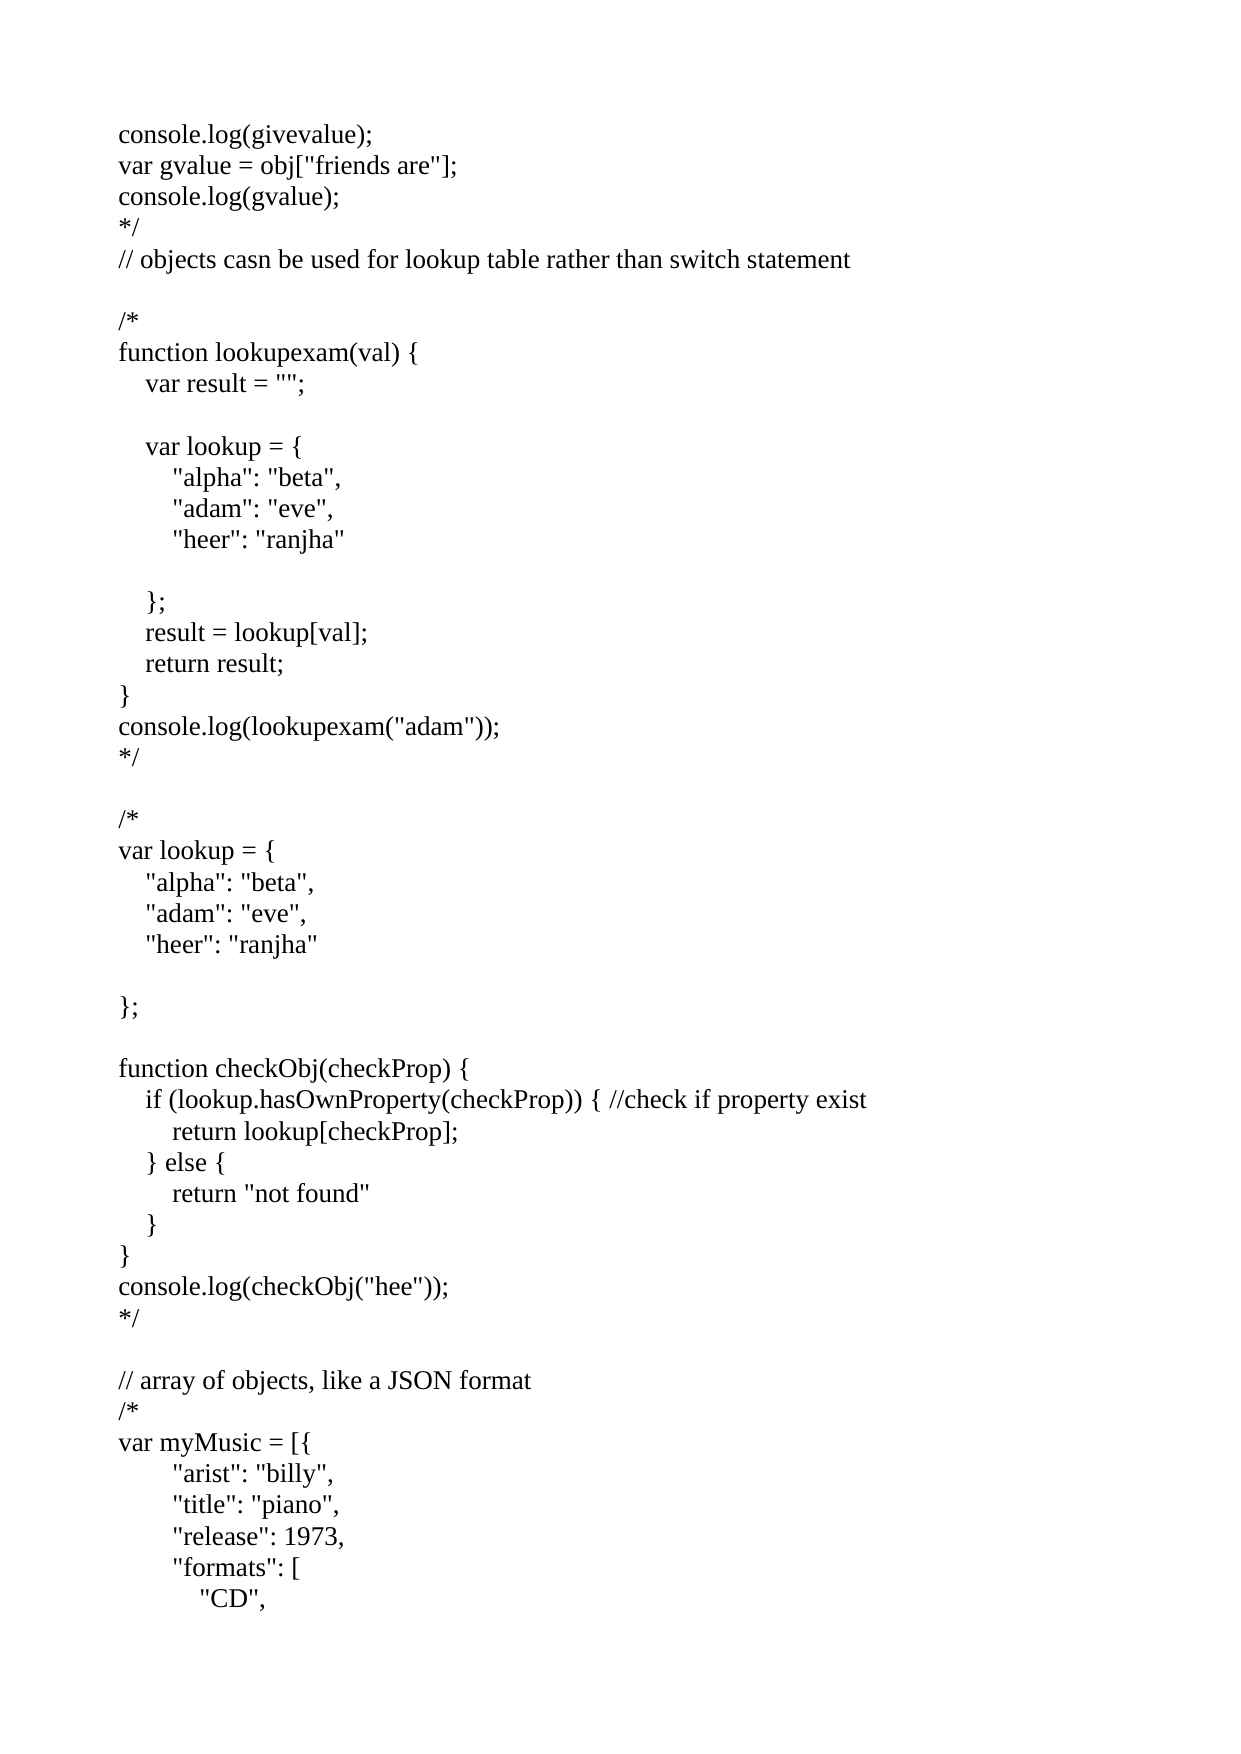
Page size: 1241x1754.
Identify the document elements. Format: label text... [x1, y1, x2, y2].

text "release": 1973, [118, 1520, 1122, 1551]
text function checkObj(checkProp) { [118, 1052, 1122, 1084]
text }; [118, 585, 1122, 616]
text // array of objects, like a JSON format [118, 1364, 1122, 1395]
text } else { [118, 1146, 1122, 1177]
text "title": "piano", [118, 1488, 1122, 1520]
text } [118, 679, 1122, 710]
text result = lookup[val]; [118, 616, 1122, 648]
text } [118, 1239, 1122, 1271]
text var gvalue = obj["friends are"]; [118, 149, 1122, 180]
text */ [118, 212, 1122, 243]
text /* [118, 1395, 1122, 1426]
text */ [118, 1302, 1122, 1333]
text "heer": "ranjha" [118, 523, 1122, 554]
text "adam": "eve", [118, 492, 1122, 523]
text var lookup = { [118, 834, 1122, 866]
text console.log(gvalue); [118, 180, 1122, 212]
text "formats": [ [118, 1551, 1122, 1582]
text // objects casn be used for lookup table rather than switch statement [118, 243, 1122, 274]
text function lookupexam(val) { [118, 336, 1122, 367]
text } [118, 1208, 1122, 1239]
text /* [118, 305, 1122, 336]
text "alpha": "beta", [118, 866, 1122, 897]
text if (lookup.hasOwnProperty(checkProp)) { //check if property exist [118, 1084, 1122, 1115]
text return "not found" [118, 1177, 1122, 1208]
text return lookup[checkProp]; [118, 1115, 1122, 1146]
text "adam": "eve", [118, 897, 1122, 928]
text return result; [118, 648, 1122, 679]
text var lookup = { [118, 429, 1122, 461]
text var myMusic = [{ [118, 1426, 1122, 1457]
text console.log(givevalue); [118, 118, 1122, 149]
text "arist": "billy", [118, 1457, 1122, 1488]
text console.log(lookupexam("adam")); [118, 710, 1122, 741]
text /* [118, 803, 1122, 834]
text "alpha": "beta", [118, 461, 1122, 492]
text */ [118, 741, 1122, 772]
text "CD", [118, 1582, 1122, 1613]
text console.log(checkObj("hee")); [118, 1271, 1122, 1302]
text var result = ""; [118, 367, 1122, 398]
text "heer": "ranjha" [118, 928, 1122, 959]
text }; [118, 990, 1122, 1021]
